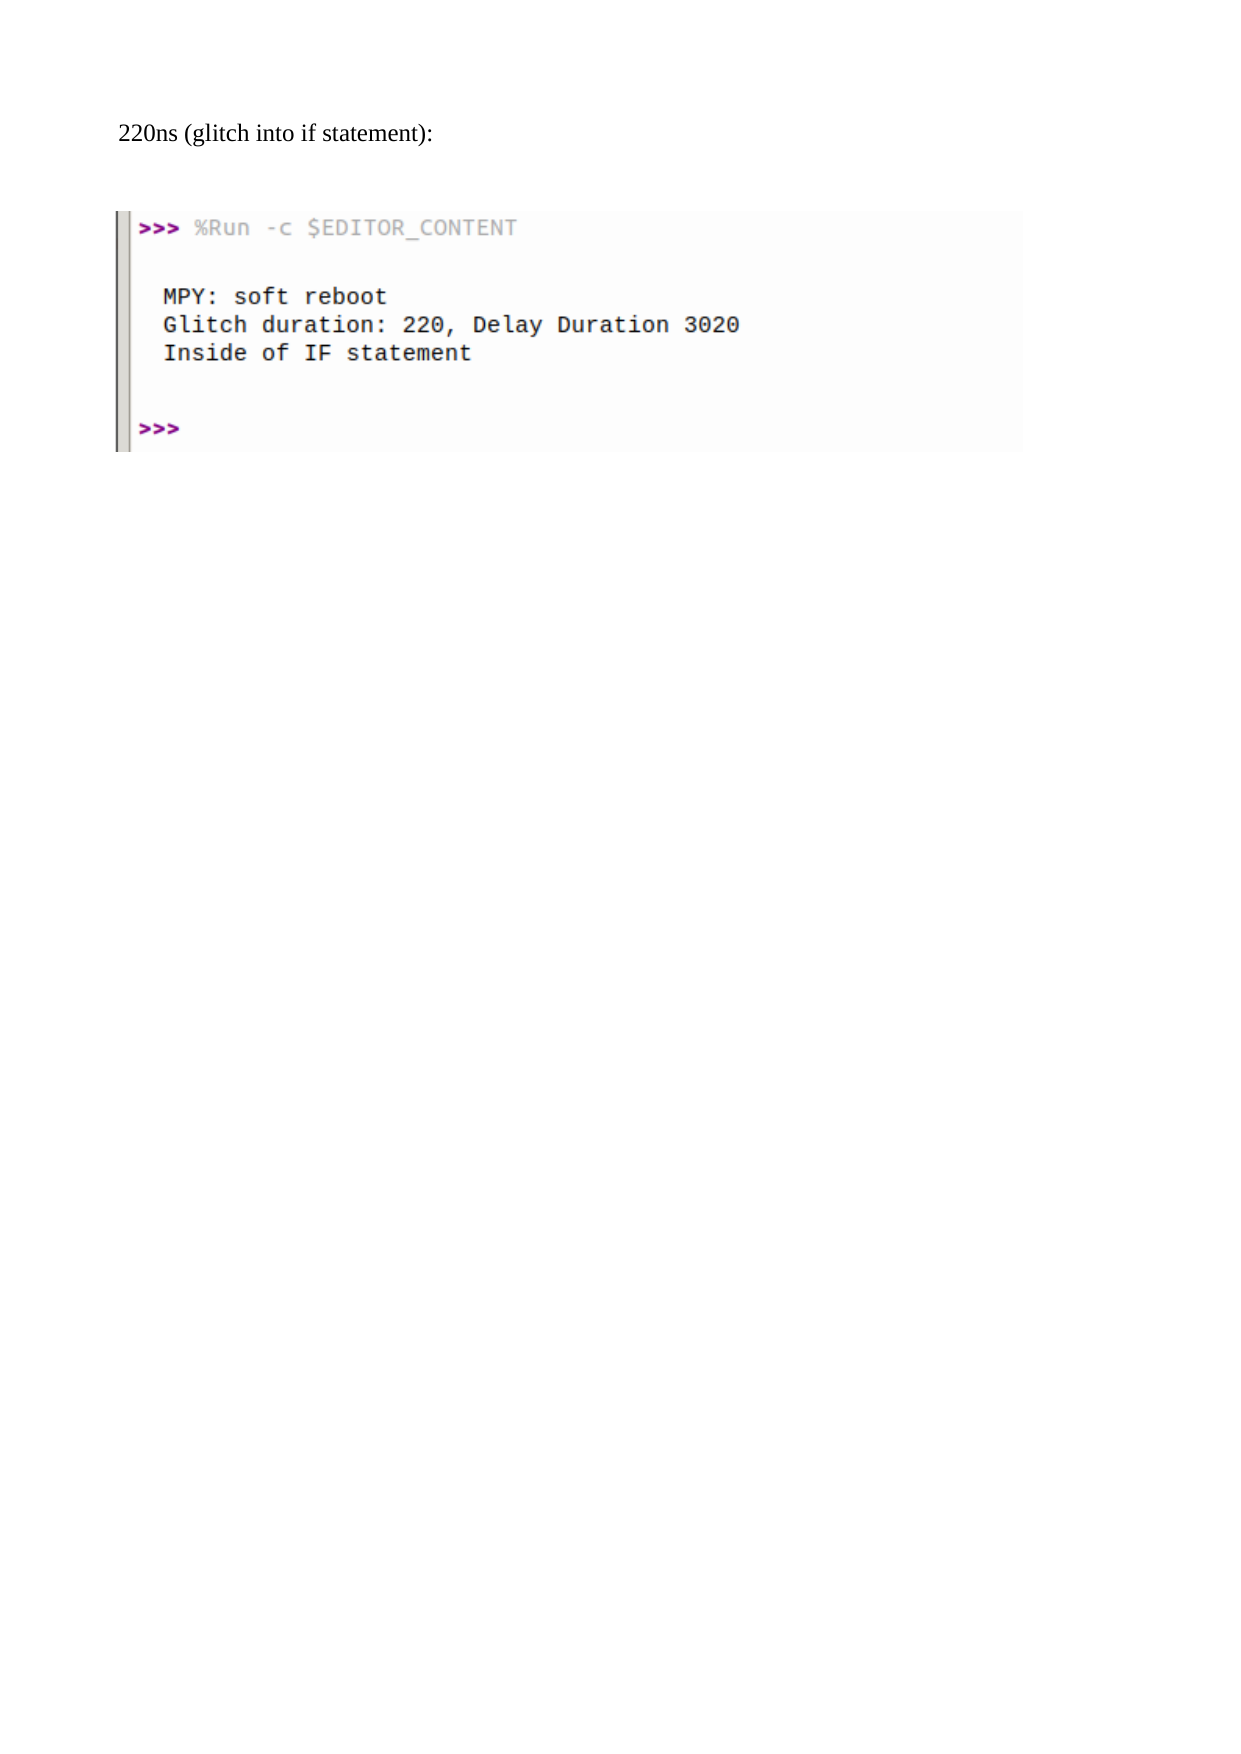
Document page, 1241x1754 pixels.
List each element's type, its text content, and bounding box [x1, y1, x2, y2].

picture [115, 211, 1024, 452]
text 220ns (glitch into if statement): [118, 118, 1122, 147]
